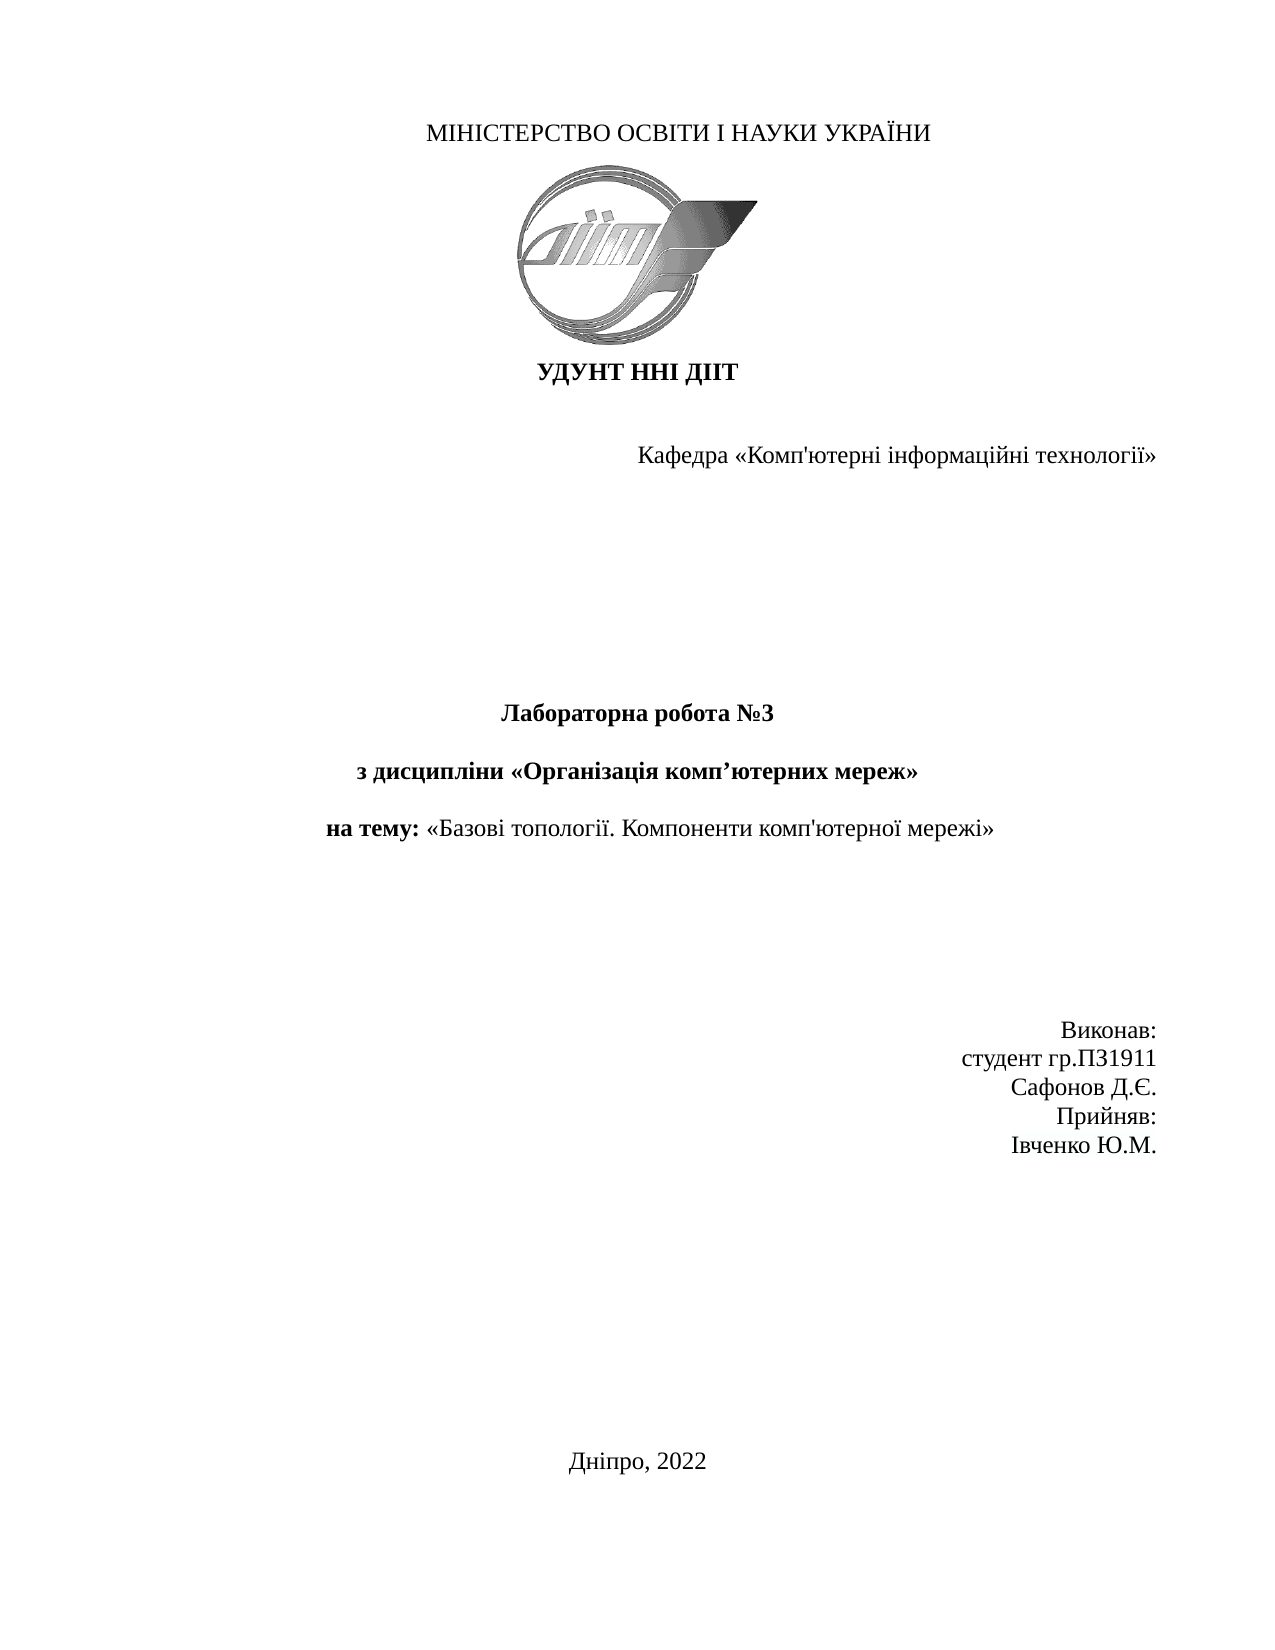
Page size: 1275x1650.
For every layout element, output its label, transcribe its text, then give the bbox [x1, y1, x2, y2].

text на тему: «Базові топології. Компоненти комп'ютерної мережі» [118, 813, 1157, 842]
text Виконав: [118, 1015, 1157, 1043]
text Лабораторна робота №3 [118, 698, 1157, 727]
text Івченко Ю.М. [709, 1130, 1157, 1158]
text Прийняв: [709, 1101, 1157, 1130]
text УДУНТ ННІ ДІІТ [118, 357, 1157, 386]
text студент гр.ПЗ1911 [709, 1043, 1157, 1072]
text з дисципліни «Організація комп’ютерних мереж» [118, 727, 1157, 785]
text МІНІСТЕРСТВО ОСВІТИ І НАУКИ УКРАЇНИ [155, 118, 1157, 147]
text Кафедра «Комп'ютерні інформаційні технології» [118, 440, 1157, 468]
text Дніпро, 2022 [118, 1446, 1157, 1475]
text Сафонов Д.Є. [709, 1072, 1157, 1101]
